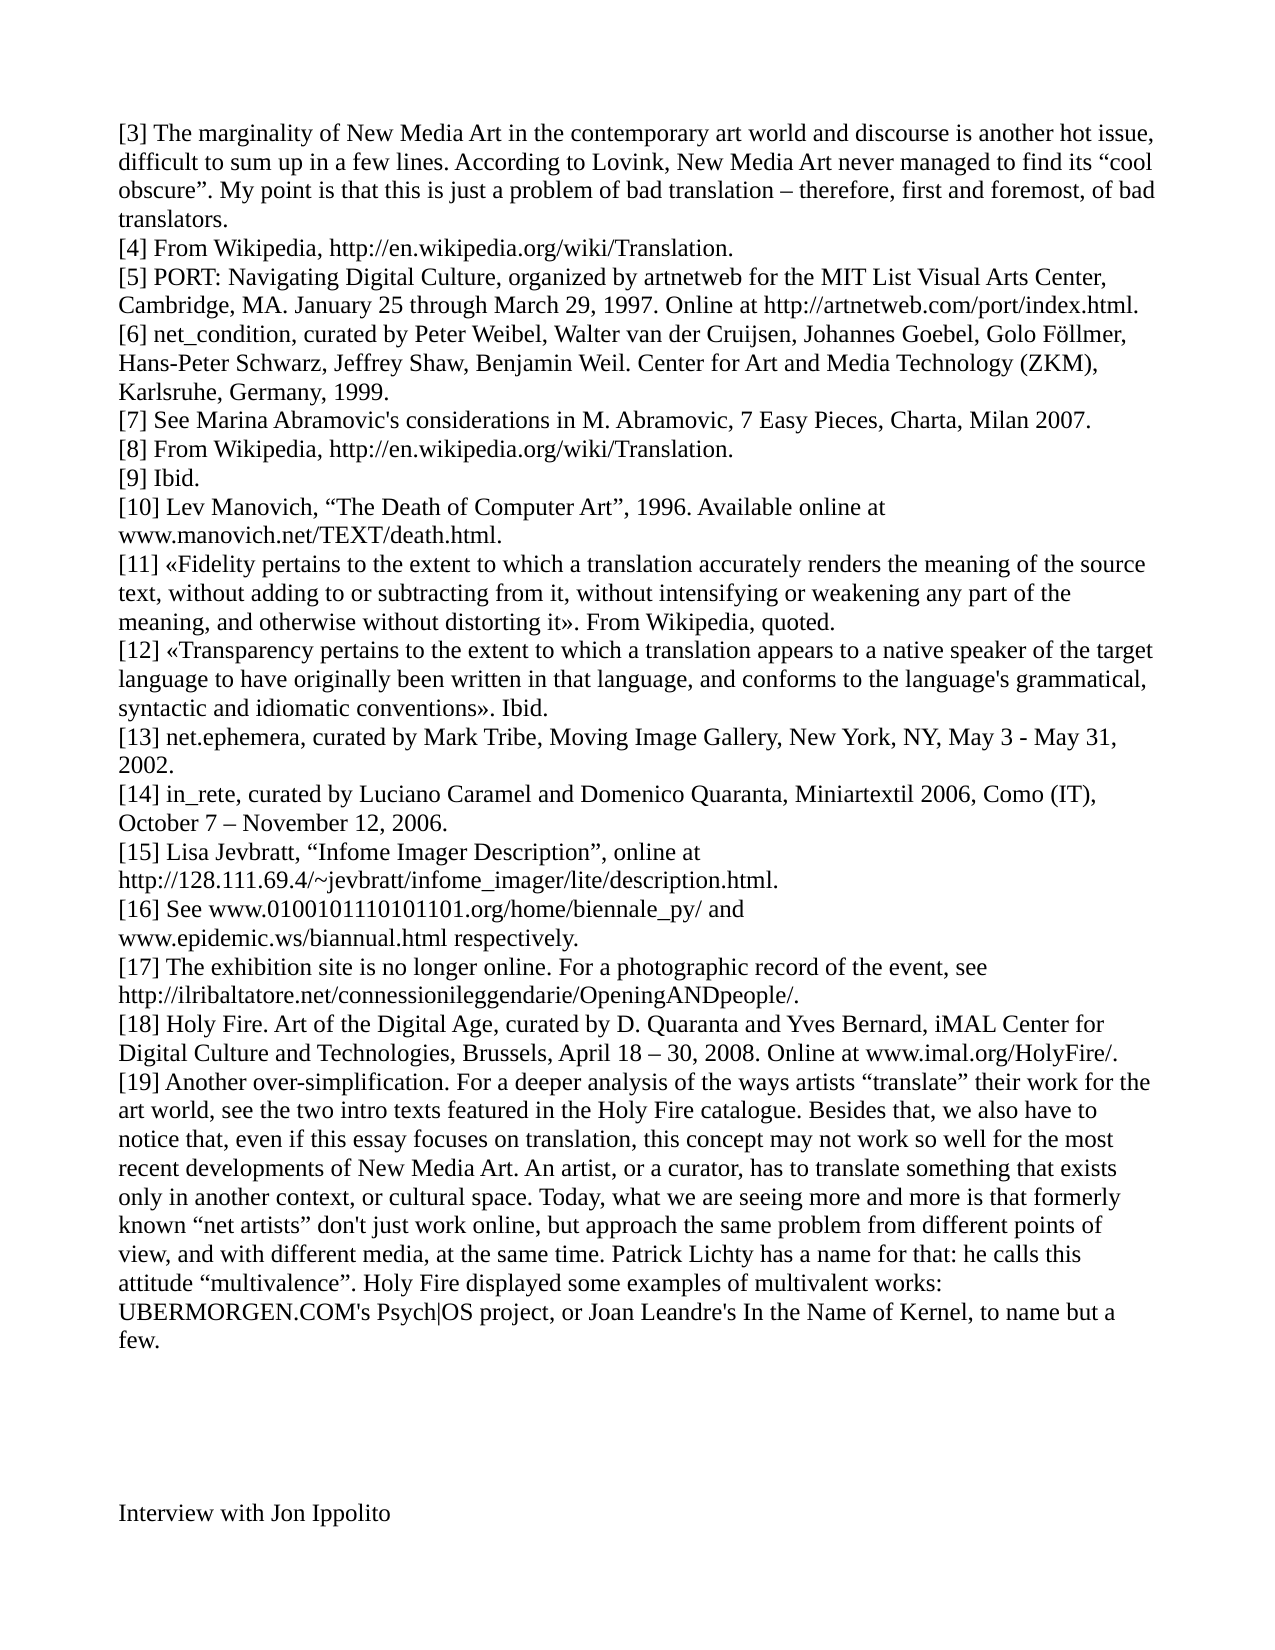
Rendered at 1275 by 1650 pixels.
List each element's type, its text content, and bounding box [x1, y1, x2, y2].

text [7] See Marina Abramovic's considerations in M. Abramovic, 7 Easy Pieces, Charta, Milan 2007. [118, 406, 1157, 434]
text [16] See www.0100101110101101.org/home/biennale_py/ and [118, 894, 1157, 923]
text [15] Lisa Jevbratt, “Infome Imager Description”, online at http://128.111.69.4/~jevbratt/infome_imager/lite/description.html. [118, 837, 1157, 894]
text [5] PORT: Navigating Digital Culture, organized by artnetweb for the MIT List Visual Arts Center, Cambridge, MA. January 25 through March 29, 1997. Online at http://artnetweb.com/port/index.html. [118, 262, 1157, 319]
text [12] «Transparency pertains to the extent to which a translation appears to a native speaker of the target language to have originally been written in that language, and conforms to the language's grammatical, syntactic and idiomatic conventions». Ibid. [118, 636, 1157, 722]
text www.epidemic.ws/biannual.html respectively. [118, 923, 1157, 952]
text [11] «Fidelity pertains to the extent to which a translation accurately renders the meaning of the source text, without adding to or subtracting from it, without intensifying or weakening any part of the meaning, and otherwise without distorting it». From Wikipedia, quoted. [118, 549, 1157, 636]
text [4] From Wikipedia, http://en.wikipedia.org/wiki/Translation. [118, 233, 1157, 262]
text [3] The marginality of New Media Art in the contemporary art world and discourse is another hot issue, difficult to sum up in a few lines. According to Lovink, New Media Art never managed to find its “cool obscure”. My point is that this is just a problem of bad translation – therefore, first and foremost, of bad translators. [118, 118, 1157, 233]
text [13] net.ephemera, curated by Mark Tribe, Moving Image Gallery, New York, NY, May 3 - May 31, 2002. [118, 722, 1157, 779]
text [6] net_condition, curated by Peter Weibel, Walter van der Cruijsen, Johannes Goebel, Golo Föllmer, Hans-Peter Schwarz, Jeffrey Shaw, Benjamin Weil. Center for Art and Media Technology (ZKM), Karlsruhe, Germany, 1999. [118, 319, 1157, 406]
text [18] Holy Fire. Art of the Digital Age, curated by D. Quaranta and Yves Bernard, iMAL Center for Digital Culture and Technologies, Brussels, April 18 – 30, 2008. Online at www.imal.org/HolyFire/. [118, 1009, 1157, 1067]
text [14] in_rete, curated by Luciano Caramel and Domenico Quaranta, Miniartextil 2006, Como (IT), October 7 – November 12, 2006. [118, 779, 1157, 837]
text [9] Ibid. [118, 463, 1157, 492]
text [19] Another over-simplification. For a deeper analysis of the ways artists “translate” their work for the art world, see the two intro texts featured in the Holy Fire catalogue. Besides that, we also have to notice that, even if this essay focuses on translation, this concept may not work so well for the most recent developments of New Media Art. An artist, or a curator, has to translate something that exists only in another context, or cultural space. Today, what we are seeing more and more is that formerly known “net artists” don't just work online, but approach the same problem from different points of view, and with different media, at the same time. Patrick Lichty has a name for that: he calls this attitude “multivalence”. Holy Fire displayed some examples of multivalent works: UBERMORGEN.COM's Psych|OS project, or Joan Leandre's In the Name of Kernel, to name but a few. [118, 1067, 1157, 1354]
text [8] From Wikipedia, http://en.wikipedia.org/wiki/Translation. [118, 434, 1157, 463]
text [17] The exhibition site is no longer online. For a photographic record of the event, see http://ilribaltatore.net/connessionileggendarie/OpeningANDpeople/. [118, 952, 1157, 1009]
text [10] Lev Manovich, “The Death of Computer Art”, 1996. Available online at www.manovich.net/TEXT/death.html. [118, 492, 1157, 549]
text Interview with Jon Ippolito [118, 1498, 1157, 1527]
